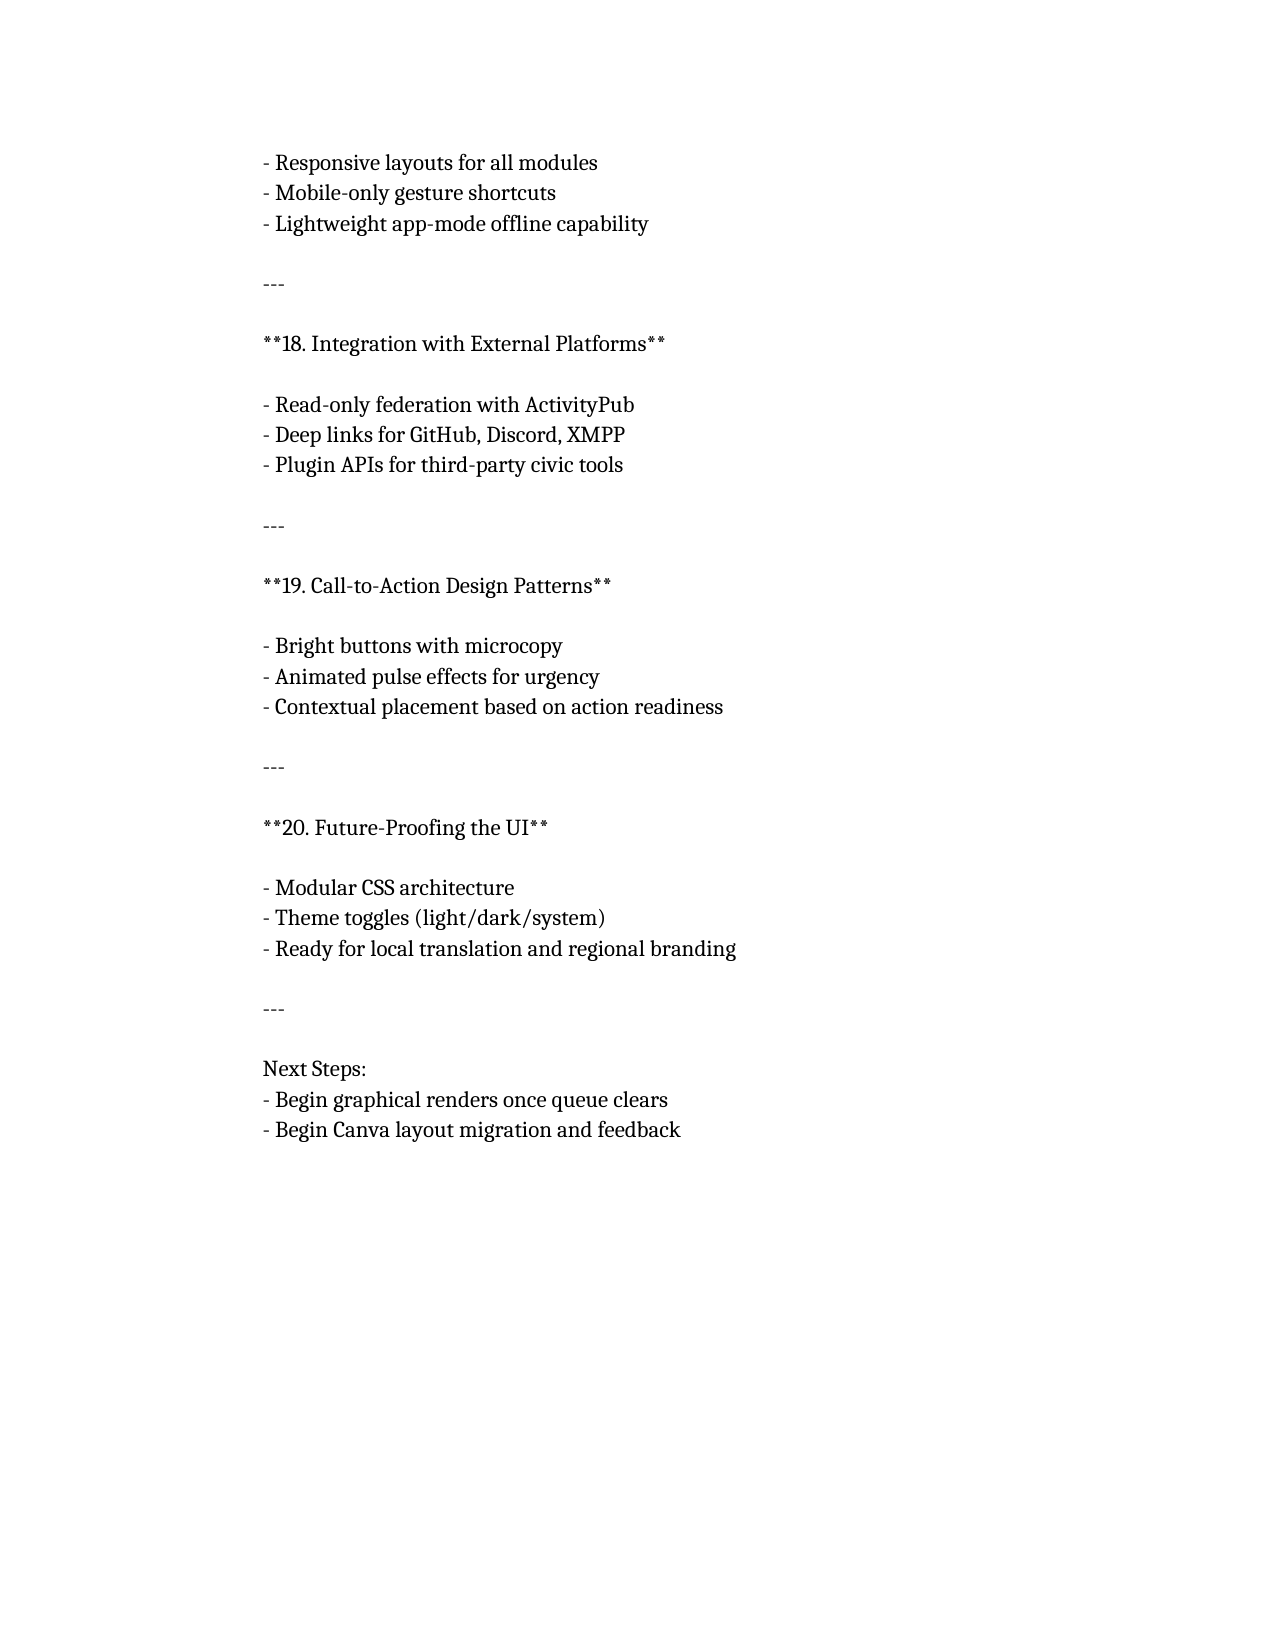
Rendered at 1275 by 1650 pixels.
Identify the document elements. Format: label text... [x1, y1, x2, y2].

list - Responsive layouts for all modules - Mobile-only gesture shortcuts - Lightweight app-mode offline capability --- **18. Integration with External Platforms** - Read-only federation with ActivityPub - Deep links for GitHub, Discord, XMPP - Plugin APIs for third-party civic tools --- **19. Call-to-Action Design Patterns** - Bright buttons with microcopy - Animated pulse effects for urgency - Contextual placement based on action readiness --- **20. Future-Proofing the UI** - Modular CSS architecture - Theme toggles (light/dark/system) - Ready for local translation and regional branding --- Next Steps: - Begin graphical renders once queue clears - Begin Canva layout migration and feedback [225, 150, 1087, 1234]
